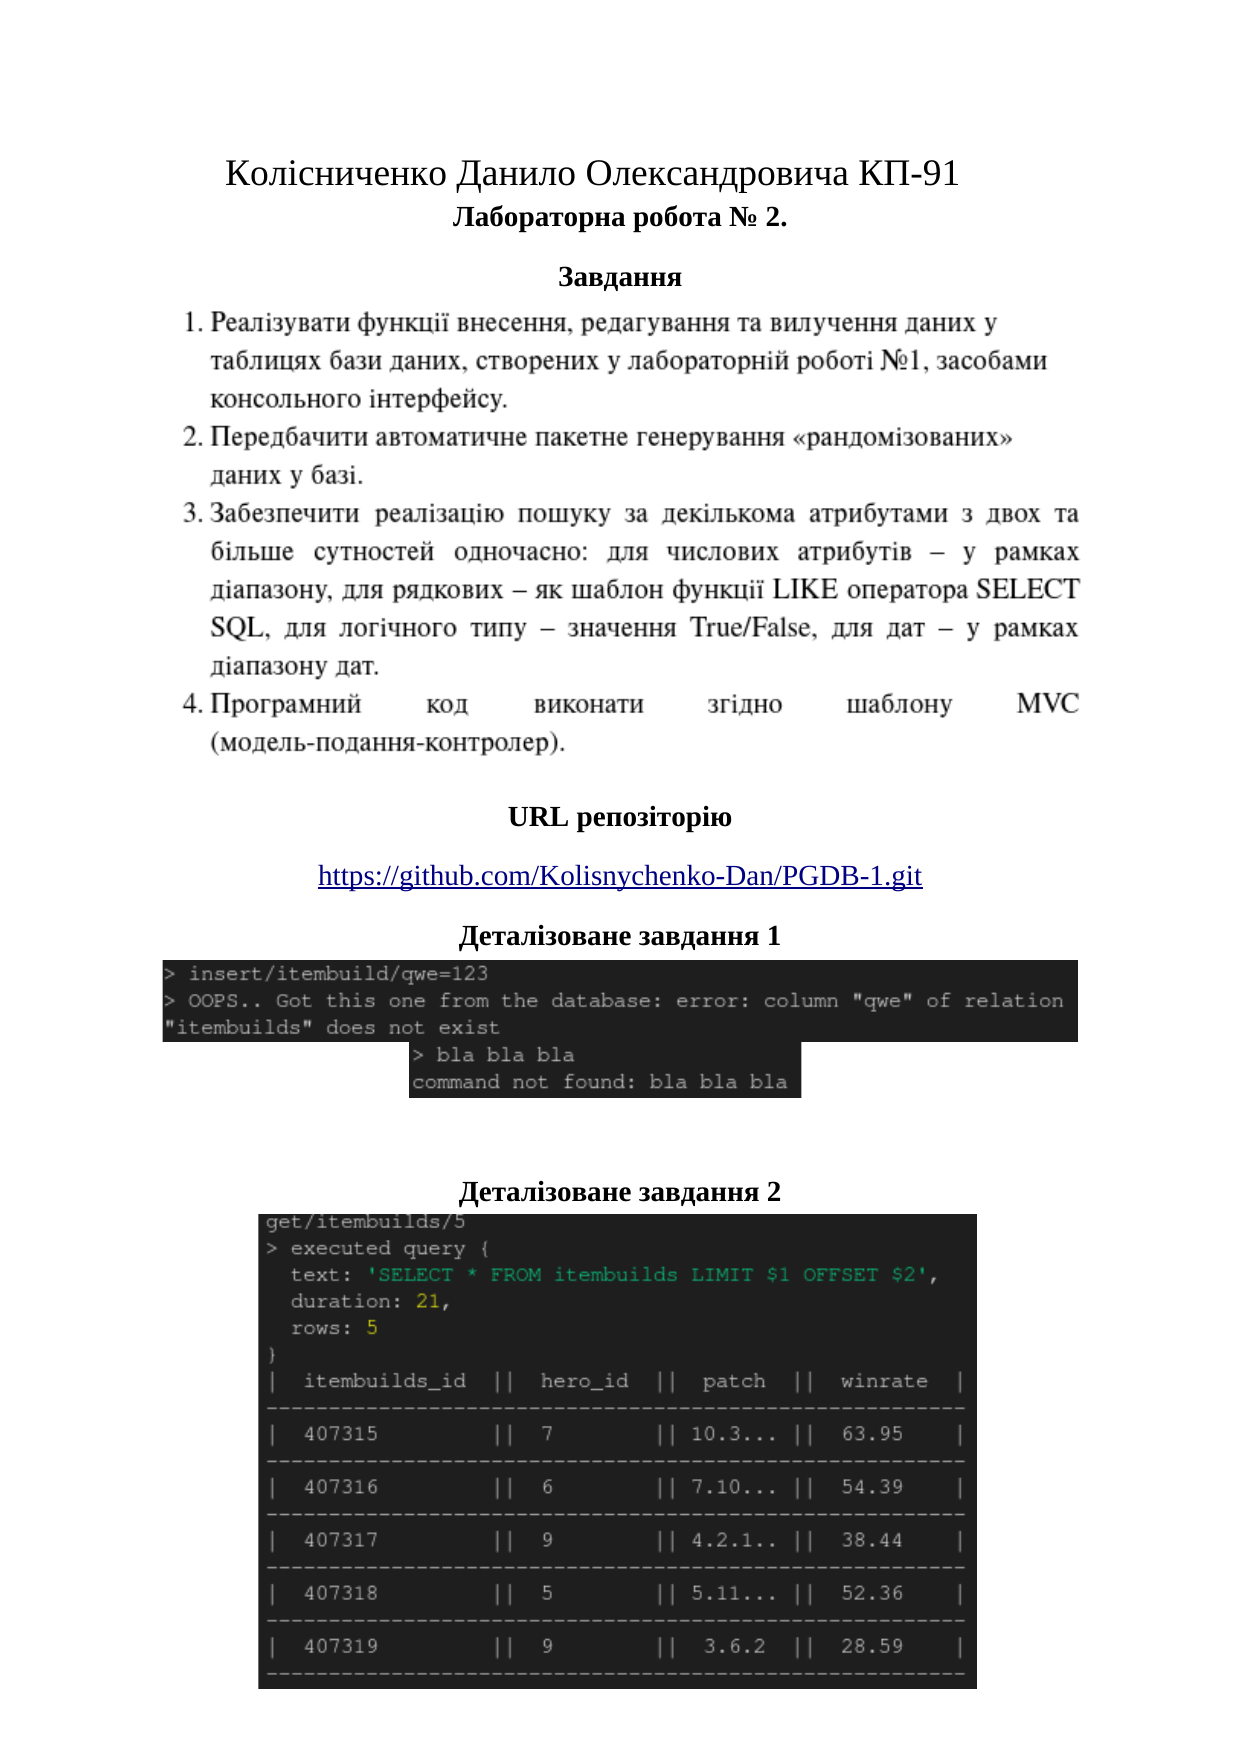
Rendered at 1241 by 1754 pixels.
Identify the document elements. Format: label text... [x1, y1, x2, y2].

text https://github.com/Kolisnychenko-Dan/PGDB-1.git [150, 858, 1090, 892]
text Лабораторна робота № 2. [150, 199, 1090, 233]
picture [161, 301, 1102, 768]
text Колісниченко Данило Олександровича КП-91 [150, 150, 1090, 193]
text Деталізоване завдання 1 [150, 918, 1090, 951]
text URL репозіторію [150, 318, 1090, 832]
text Завдання [150, 259, 1090, 292]
picture [258, 1214, 977, 1689]
text Деталізоване завдання 2 [150, 1174, 1090, 1208]
picture [162, 960, 1078, 1098]
